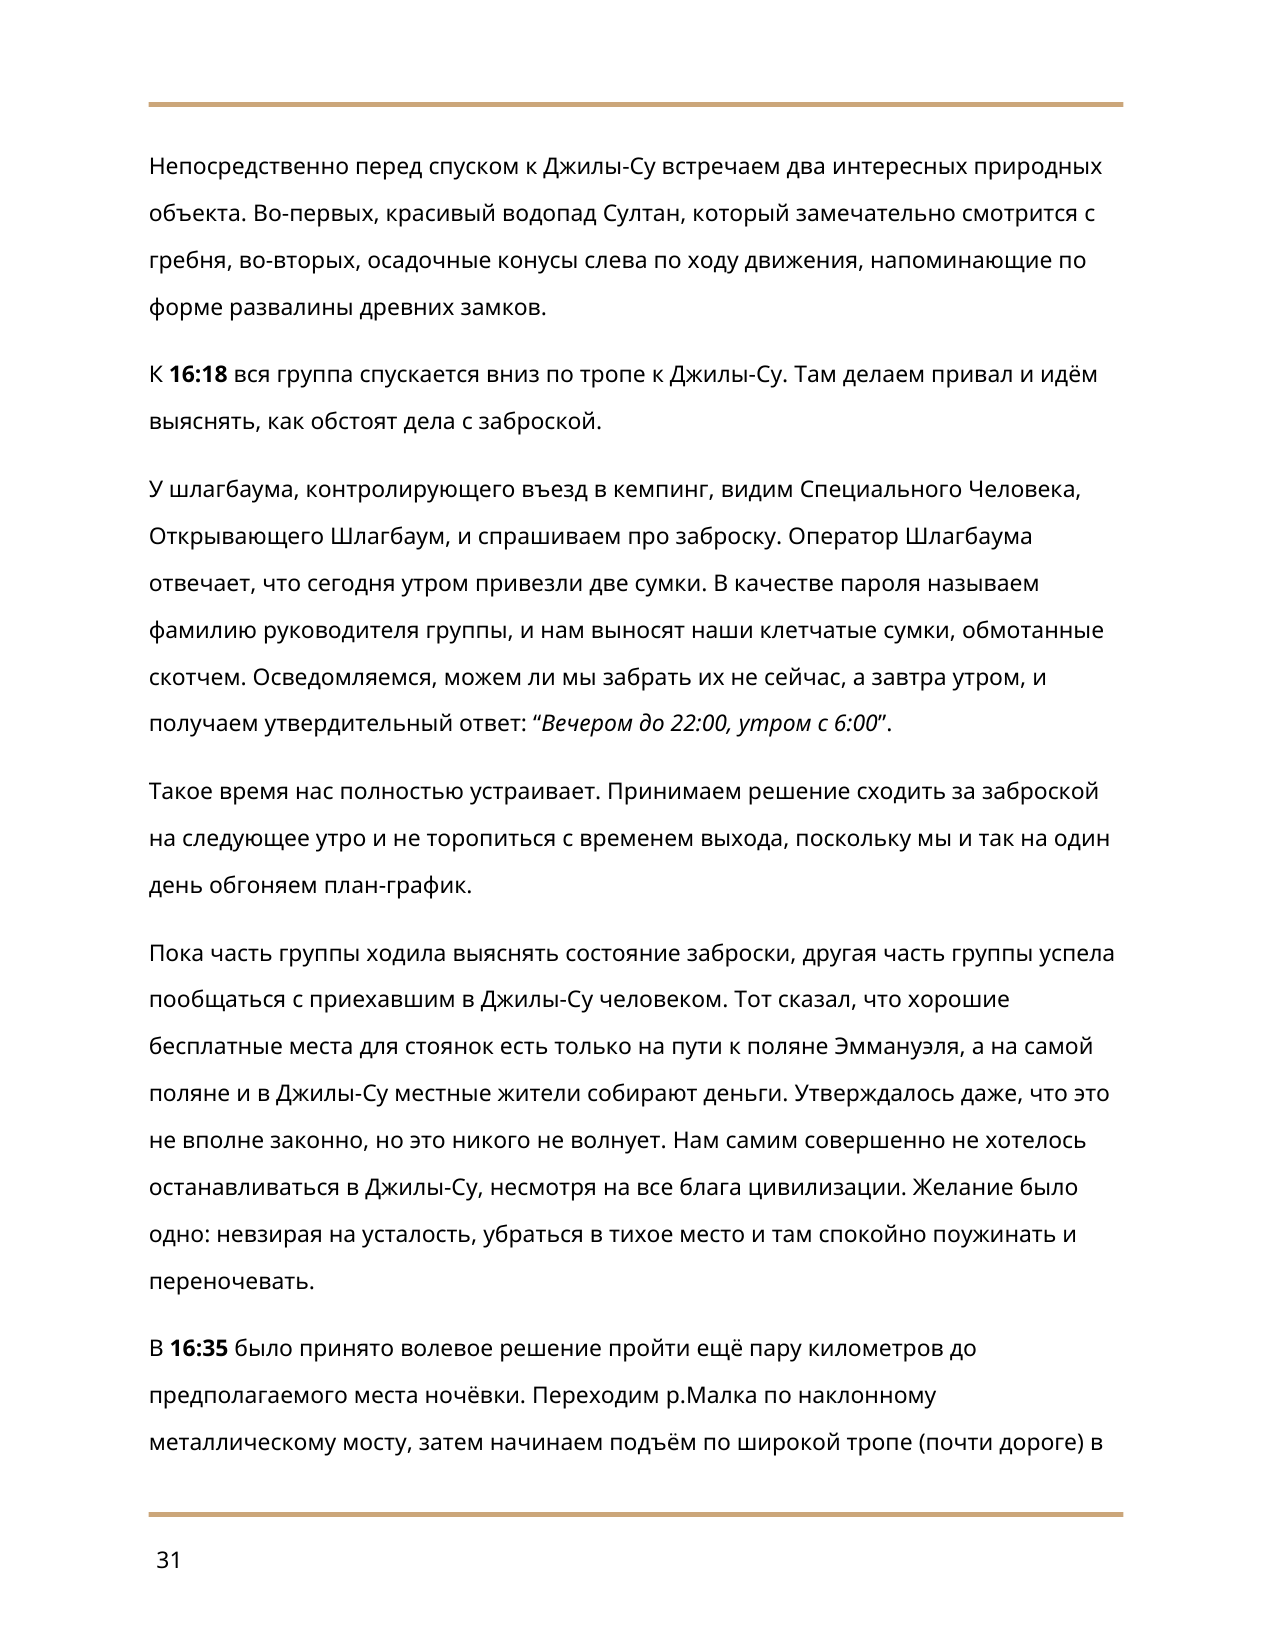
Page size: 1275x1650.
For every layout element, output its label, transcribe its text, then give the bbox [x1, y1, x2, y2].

picture [148, 1512, 1124, 1517]
text У шлагбаума, контролирующего въезд в кемпинг, видим Специального Человека, Открывающего Шлагбаум, и спрашиваем про заброску. Оператор Шлагбаума отвечает, что сегодня утром привезли две сумки. В качестве пароля называем фамилию руководителя группы, и нам выносят наши клетчатые сумки, обмотанные скотчем. Осведомляемся, можем ли мы забрать их не сейчас, а завтра утром, и получаем утвердительный ответ: “Вечером до 22:00, утром с 6:00”. [148, 473, 1125, 738]
text Непосредственно перед спуском к Джилы-Су встречаем два интересных природных объекта. Во-первых, красивый водопад Султан, который замечательно смотрится с гребня, во-вторых, осадочные конусы слева по ходу движения, напоминающие по форме развалины древних замков. [148, 150, 1125, 322]
picture [148, 102, 1124, 107]
text К 16:18 вся группа спускается вниз по тропе к Джилы-Су. Там делаем привал и идём выяснять, как обстоят дела с заброской. [148, 358, 1125, 436]
text В 16:35 было принято волевое решение пройти ещё пару километров до предполагаемого места ночёвки. Переходим р.Малка по наклонному металлическому мосту, затем начинаем подъём по широкой тропе (почти дороге) в [148, 1332, 1125, 1457]
text Такое время нас полностью устраивает. Принимаем решение сходить за заброской на следующее утро и не торопиться с временем выхода, поскольку мы и так на один день обгоняем план-график. [148, 775, 1125, 900]
text Пока часть группы ходила выяснять состояние заброски, другая часть группы успела пообщаться с приехавшим в Джилы-Су человеком. Тот сказал, что хорошие бесплатные места для стоянок есть только на пути к поляне Эммануэля, а на самой поляне и в Джилы-Су местные жители собирают деньги. Утверждалось даже, что это не вполне законно, но это никого не волнует. Нам самим совершенно не хотелось останавливаться в Джилы-Су, несмотря на все блага цивилизации. Желание было одно: невзирая на усталость, убраться в тихое место и там спокойно поужинать и переночевать. [148, 936, 1125, 1296]
